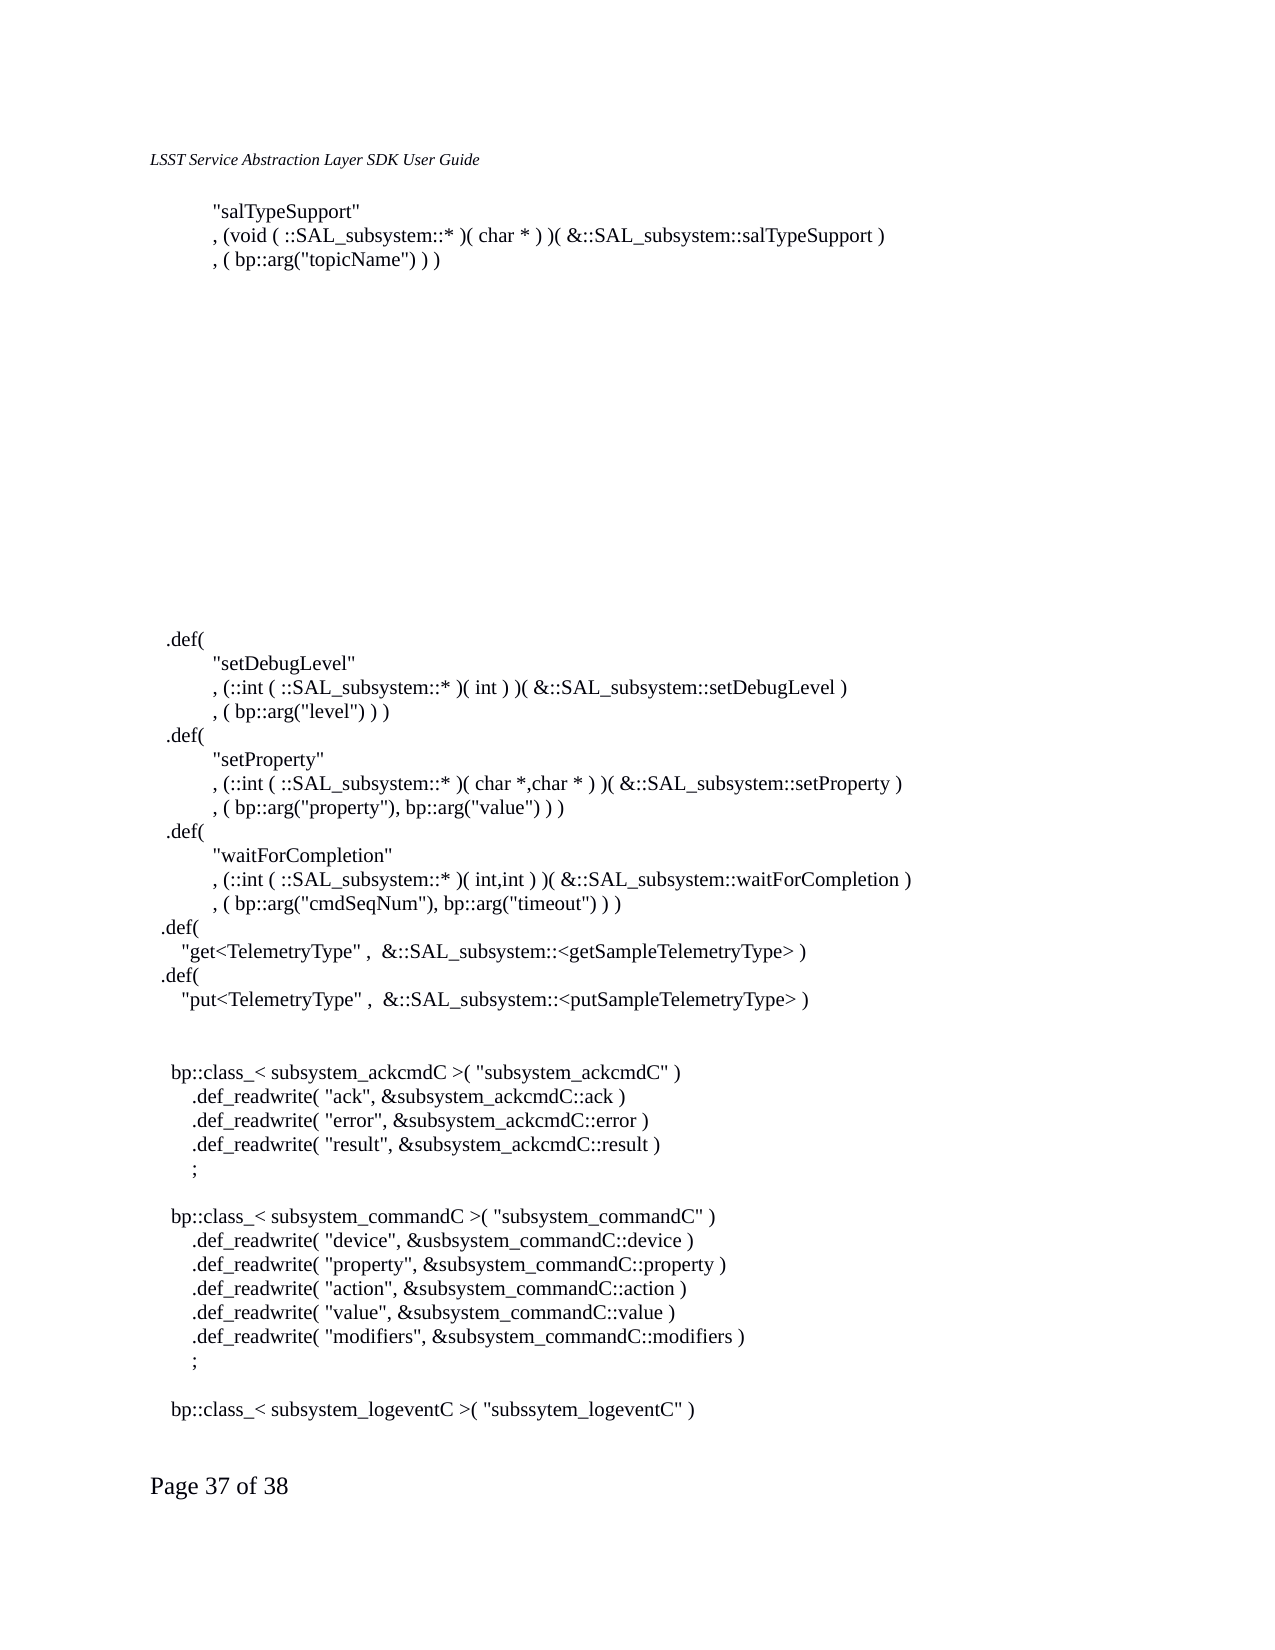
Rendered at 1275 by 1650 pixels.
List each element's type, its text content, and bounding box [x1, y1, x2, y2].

text , ( bp::arg("property"), bp::arg("value") ) ) [150, 795, 1125, 819]
text ; [150, 1348, 1125, 1372]
text "salTypeSupport" [150, 199, 1125, 223]
text , ( bp::arg("level") ) ) [150, 699, 1125, 723]
text "setDebugLevel" [150, 651, 1125, 674]
text "setProperty" [150, 747, 1125, 771]
text "waitForCompletion" [150, 843, 1125, 867]
text , (::int ( ::SAL_subsystem::* )( char *,char * ) )( &::SAL_subsystem::setProperty ) [150, 771, 1125, 795]
text .def_readwrite( "value", &subsystem_commandC::value ) [150, 1300, 1125, 1324]
text , (void ( ::SAL_subsystem::* )( char * ) )( &::SAL_subsystem::salTypeSupport ) [150, 223, 1125, 247]
text bp::class_< subsystem_commandC >( "subsystem_commandC" ) [150, 1204, 1125, 1228]
text bp::class_< subsystem_ackcmdC >( "subsystem_ackcmdC" ) [150, 1059, 1125, 1084]
text .def( [150, 915, 1125, 939]
text , ( bp::arg("topicName") ) ) [150, 247, 1125, 271]
text .def_readwrite( "device", &usbsystem_commandC::device ) [150, 1228, 1125, 1252]
text "put<TelemetryType" , &::SAL_subsystem::<putSampleTelemetryType> ) [150, 987, 1125, 1011]
text .def_readwrite( "property", &subsystem_commandC::property ) [150, 1252, 1125, 1276]
text .def_readwrite( "result", &subsystem_ackcmdC::result ) [150, 1132, 1125, 1156]
text .def_readwrite( "modifiers", &subsystem_commandC::modifiers ) [150, 1324, 1125, 1348]
text .def( [150, 963, 1125, 987]
text .def_readwrite( "error", &subsystem_ackcmdC::error ) [150, 1108, 1125, 1132]
text .def( [150, 723, 1125, 747]
text .def( [150, 626, 1125, 651]
text bp::class_< subsystem_logeventC >( "subssytem_logeventC" ) [150, 1396, 1125, 1421]
text .def( [150, 819, 1125, 843]
text ; [150, 1156, 1125, 1180]
text .def_readwrite( "action", &subsystem_commandC::action ) [150, 1276, 1125, 1300]
text , ( bp::arg("cmdSeqNum"), bp::arg("timeout") ) ) [150, 891, 1125, 915]
text "get<TelemetryType" , &::SAL_subsystem::<getSampleTelemetryType> ) [150, 939, 1125, 963]
text , (::int ( ::SAL_subsystem::* )( int ) )( &::SAL_subsystem::setDebugLevel ) [150, 674, 1125, 699]
text .def_readwrite( "ack", &subsystem_ackcmdC::ack ) [150, 1084, 1125, 1108]
text , (::int ( ::SAL_subsystem::* )( int,int ) )( &::SAL_subsystem::waitForCompletion ) [150, 867, 1125, 891]
